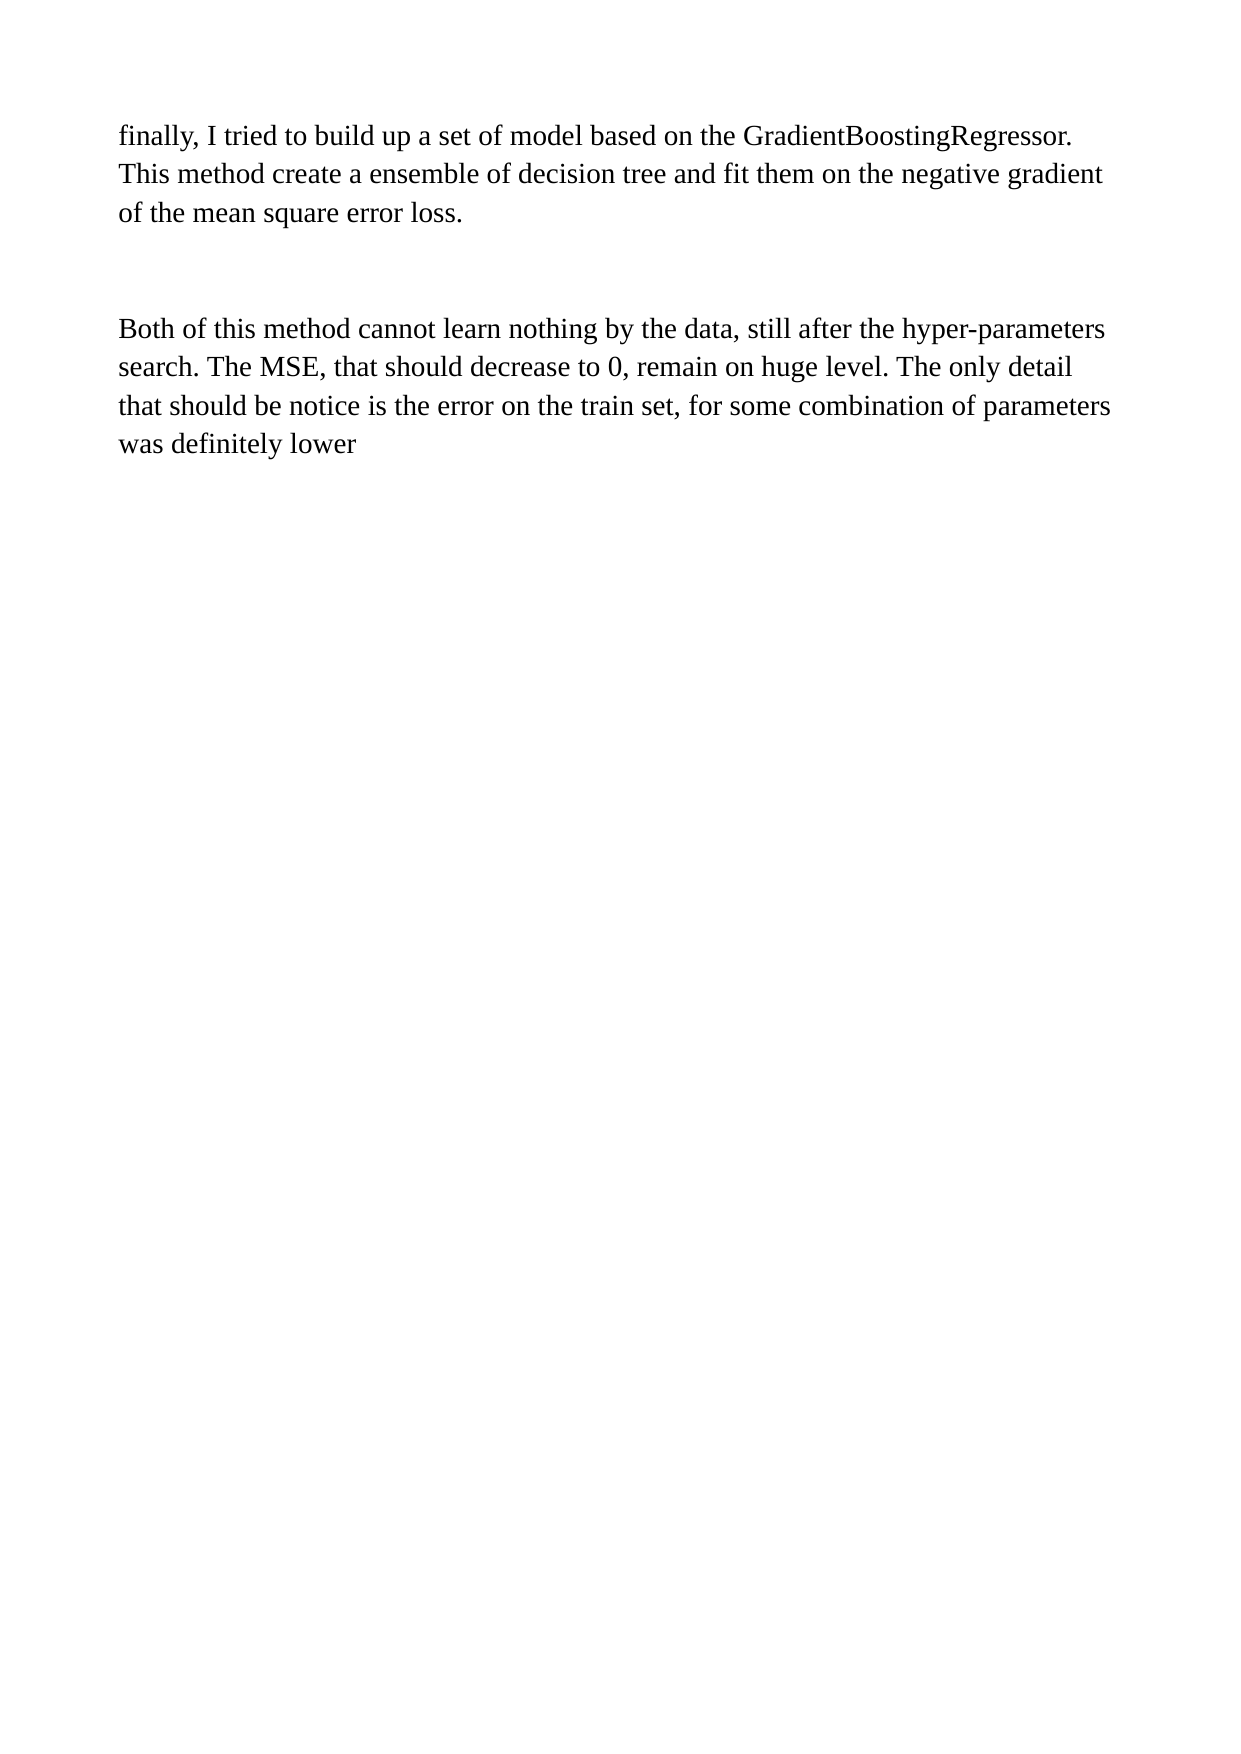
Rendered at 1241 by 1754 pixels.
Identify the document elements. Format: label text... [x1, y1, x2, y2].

text finally, I tried to build up a set of model based on the GradientBoostingRegressor. [118, 118, 1122, 152]
text Both of this method cannot learn nothing by the data, still after the hyper-parameters search. The MSE, that should decrease to 0, remain on huge level. The only detail that should be notice is the error on the train set, for some combination of parameters was definitely lower [118, 311, 1122, 460]
text This method create a ensemble of decision tree and fit them on the negative gradient of the mean square error loss. [118, 157, 1122, 229]
